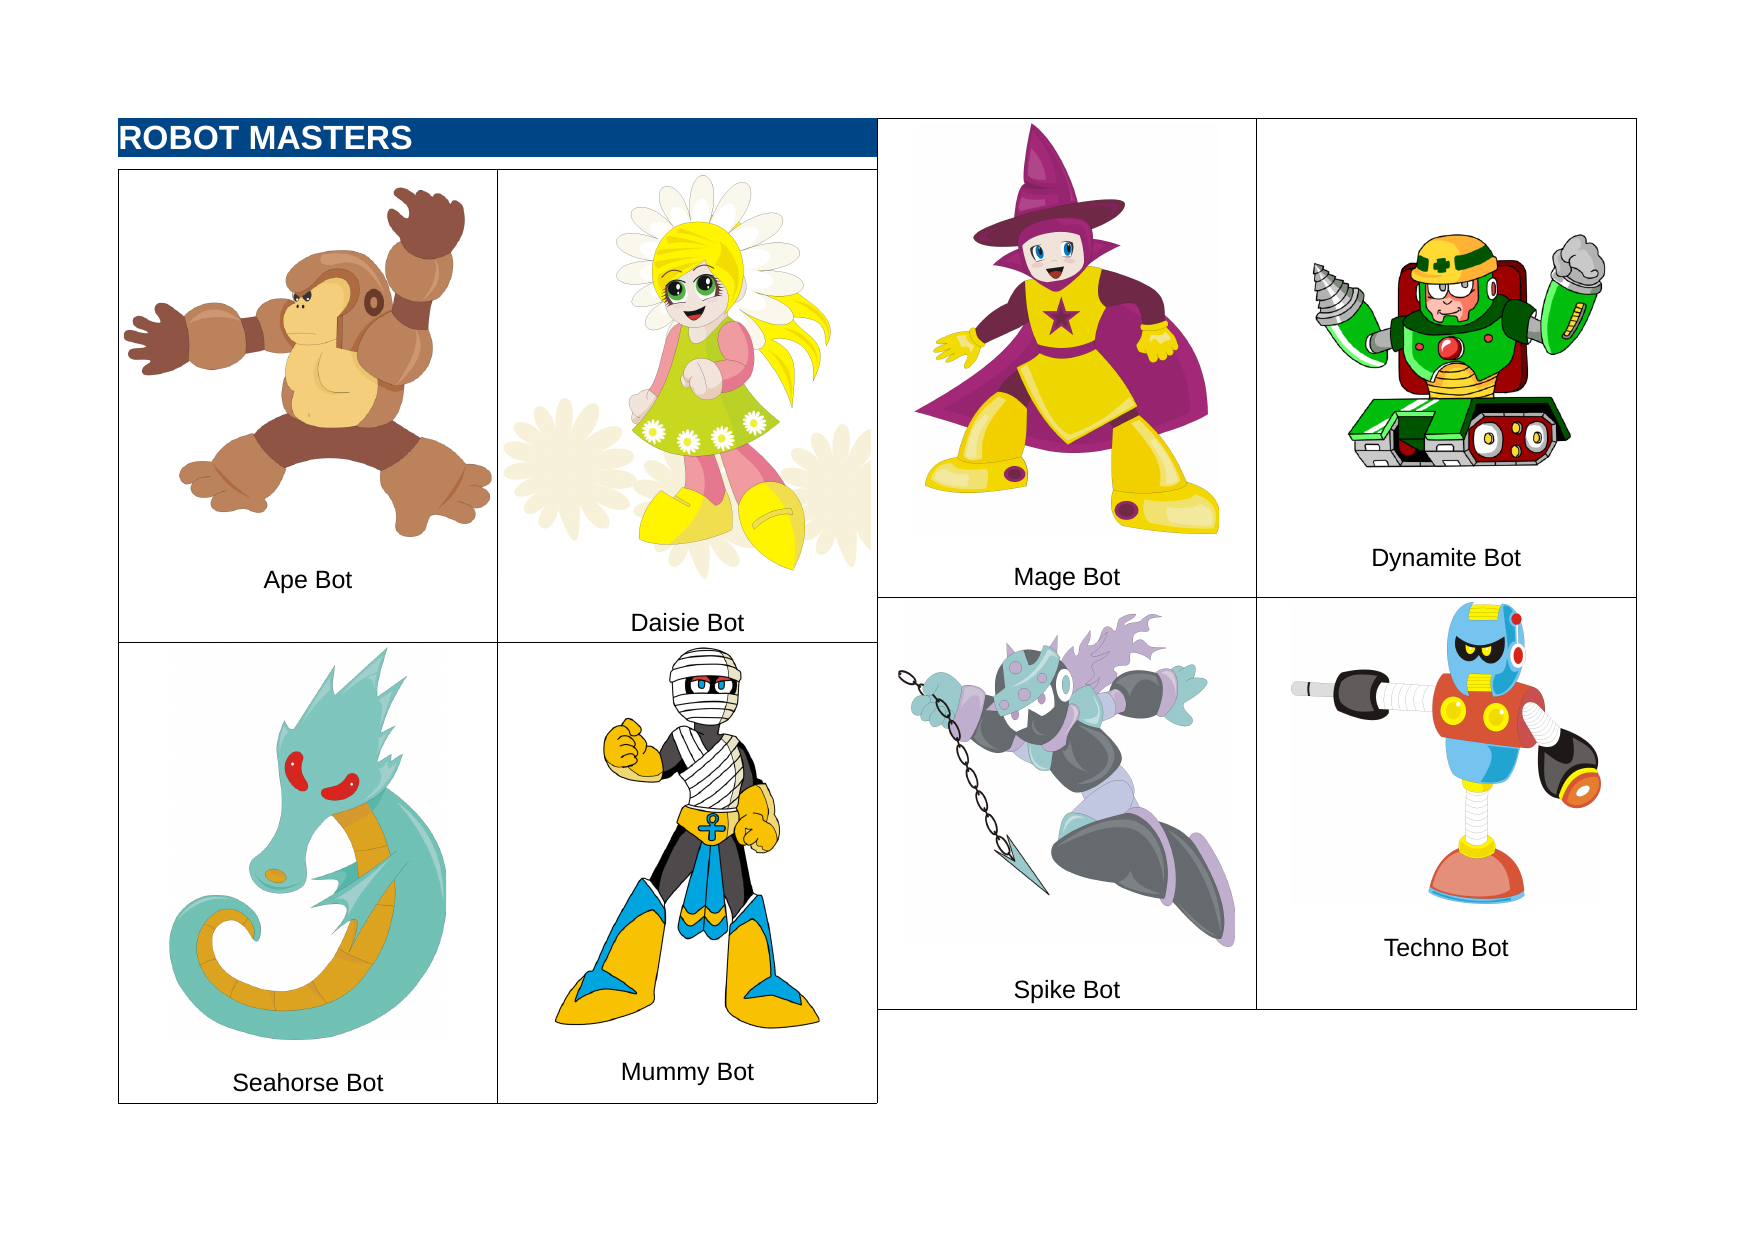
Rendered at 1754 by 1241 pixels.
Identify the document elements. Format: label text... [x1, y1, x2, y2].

table_cell [878, 119, 1256, 533]
table_cell Dynamite Bot [1257, 119, 1636, 597]
table_cell [498, 643, 877, 1028]
picture [898, 602, 1235, 947]
table_cell Techno Bot [1257, 598, 1636, 1009]
table_cell Spike Bot [878, 598, 1256, 1009]
table_header Daisie Bot [498, 170, 877, 642]
picture [1262, 200, 1630, 486]
picture [914, 123, 1220, 534]
table_cell Mummy Bot [498, 1029, 877, 1103]
picture [169, 647, 447, 1040]
table_cell Seahorse Bot [119, 643, 497, 1103]
subtitle Robot Masters [118, 118, 877, 157]
picture [1291, 602, 1601, 904]
table_header Ape Bot [119, 170, 497, 642]
picture [123, 175, 492, 537]
table_cell Mage Bot [878, 534, 1256, 597]
picture [554, 647, 820, 1029]
picture [503, 175, 872, 579]
